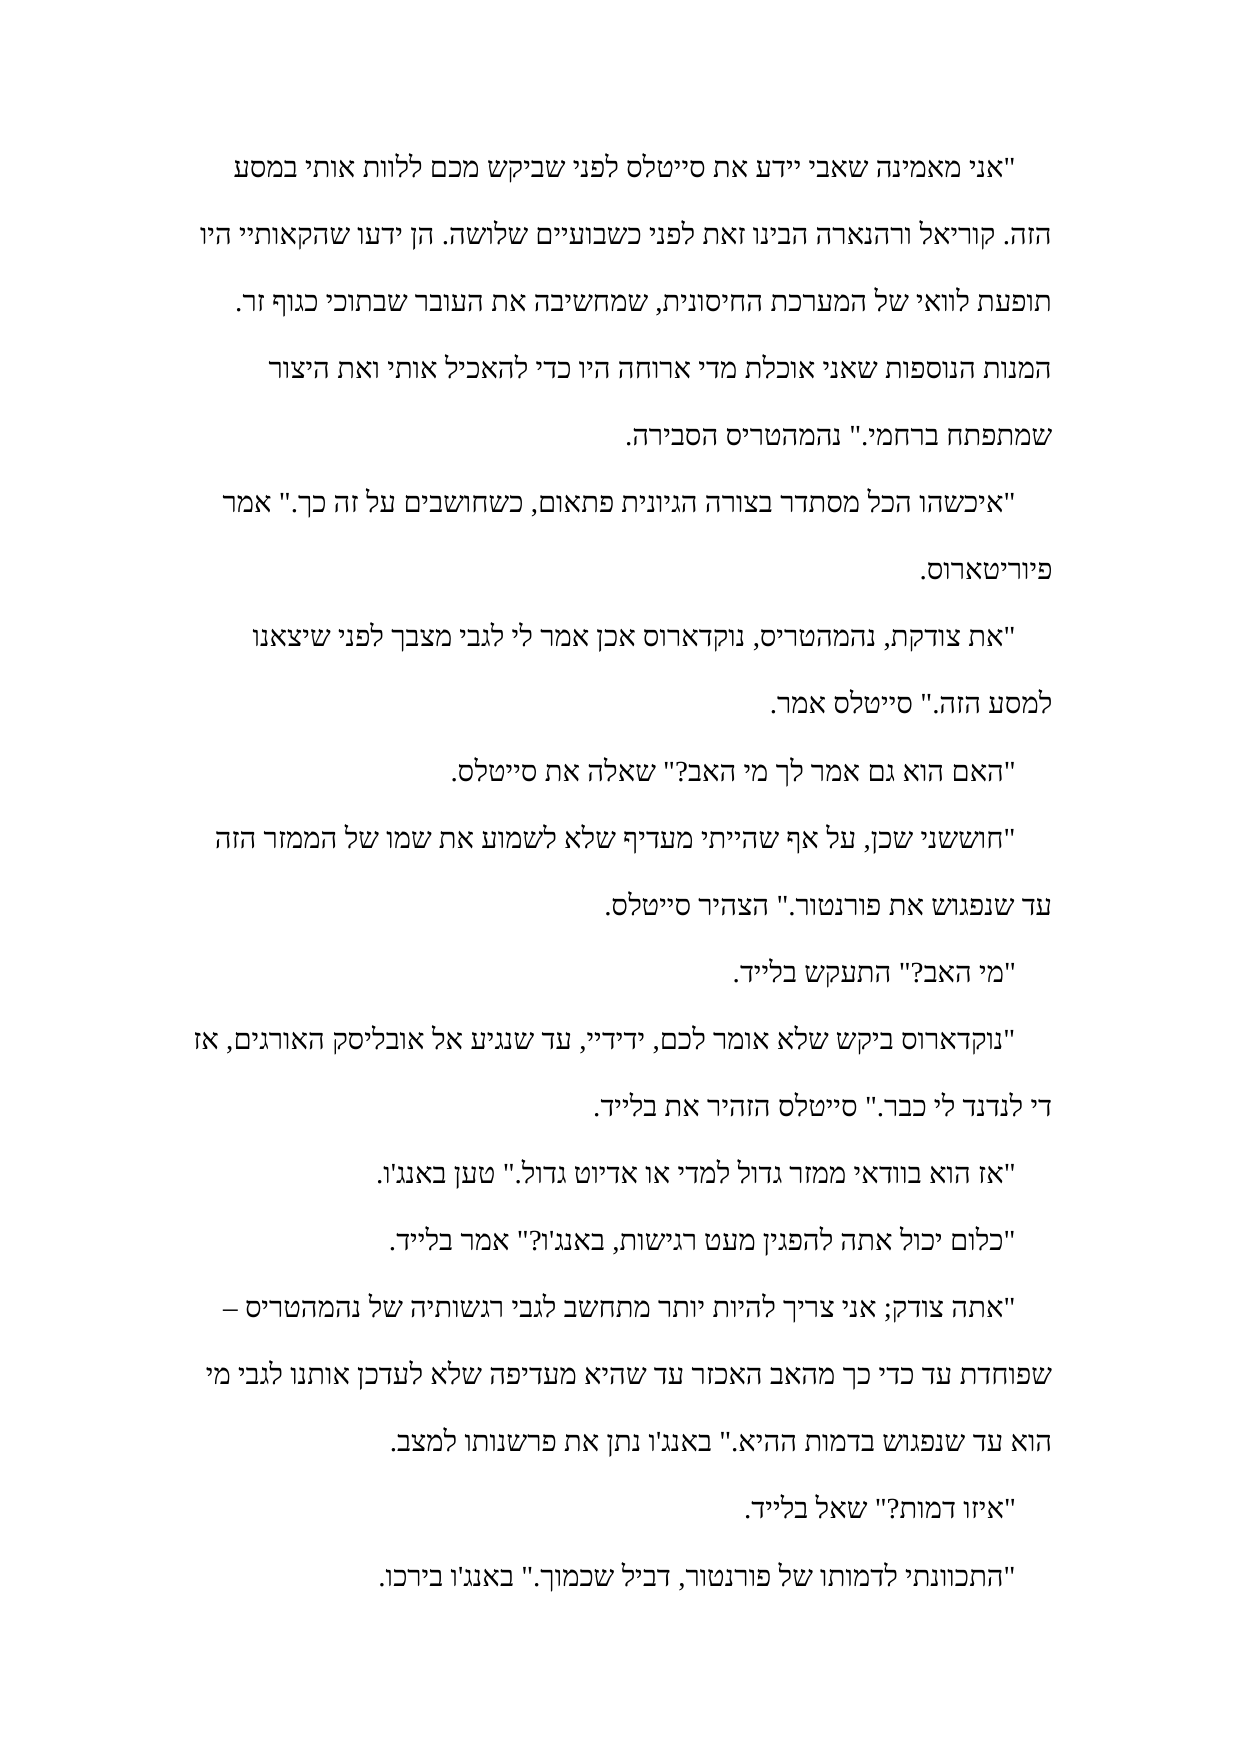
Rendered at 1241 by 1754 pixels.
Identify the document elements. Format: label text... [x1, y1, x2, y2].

text "האם הוא גם אמר לך מי האב?" שאלה את סייטלס. [187, 754, 1053, 787]
text "אני מאמינה שאבי יידע את סייטלס לפני שביקש מכם ללוות אותי במסע הזה. קוריאל ורהנארה הבינו זאת לפני כשבועיים שלושה. הן ידעו שהקאותיי היו תופעת לוואי של המערכת החיסונית, שמחשיבה את העובר שבתוכי כגוף זר. המנות הנוספות שאני אוכלת מדי ארוחה היו כדי להאכיל אותי ואת היצור שמתפתח ברחמי." נהמהטריס הסבירה. [187, 150, 1053, 452]
text "מי האב?" התעקש בלייד. [187, 955, 1053, 988]
text "אז הוא בוודאי ממזר גדול למדי או אדיוט גדול." טען באנג'ו. [187, 1156, 1053, 1190]
text "חוששני שכן, על אף שהייתי מעדיף שלא לשמוע את שמו של הממזר הזה עד שנפגוש את פורנטור." הצהיר סייטלס. [187, 821, 1053, 921]
text "התכוונתי לדמותו של פורנטור, דביל שכמוך." באנג'ו בירכו. [187, 1559, 1053, 1592]
text "כלום יכול אתה להפגין מעט רגישות, באנג'ו?" אמר בלייד. [187, 1223, 1053, 1257]
text "אתה צודק; אני צריך להיות יותר מתחשב לגבי רגשותיה של נהמהטריס – שפוחדת עד כדי כך מהאב האכזר עד שהיא מעדיפה שלא לעדכן אותנו לגבי מי הוא עד שנפגוש בדמות ההיא." באנג'ו נתן את פרשנותו למצב. [187, 1290, 1053, 1458]
text "איזו דמות?" שאל בלייד. [187, 1492, 1053, 1525]
text "את צודקת, נהמהטריס, נוקדארוס אכן אמר לי לגבי מצבך לפני שיצאנו למסע הזה." סייטלס אמר. [187, 619, 1053, 720]
text "איכשהו הכל מסתדר בצורה הגיונית פתאום, כשחושבים על זה כך." אמר פיוריטארוס. [187, 485, 1053, 586]
text "נוקדארוס ביקש שלא אומר לכם, ידידיי, עד שנגיע אל אובליסק האורגים, אז די לנדנד לי כבר." סייטלס הזהיר את בלייד. [187, 1022, 1053, 1123]
